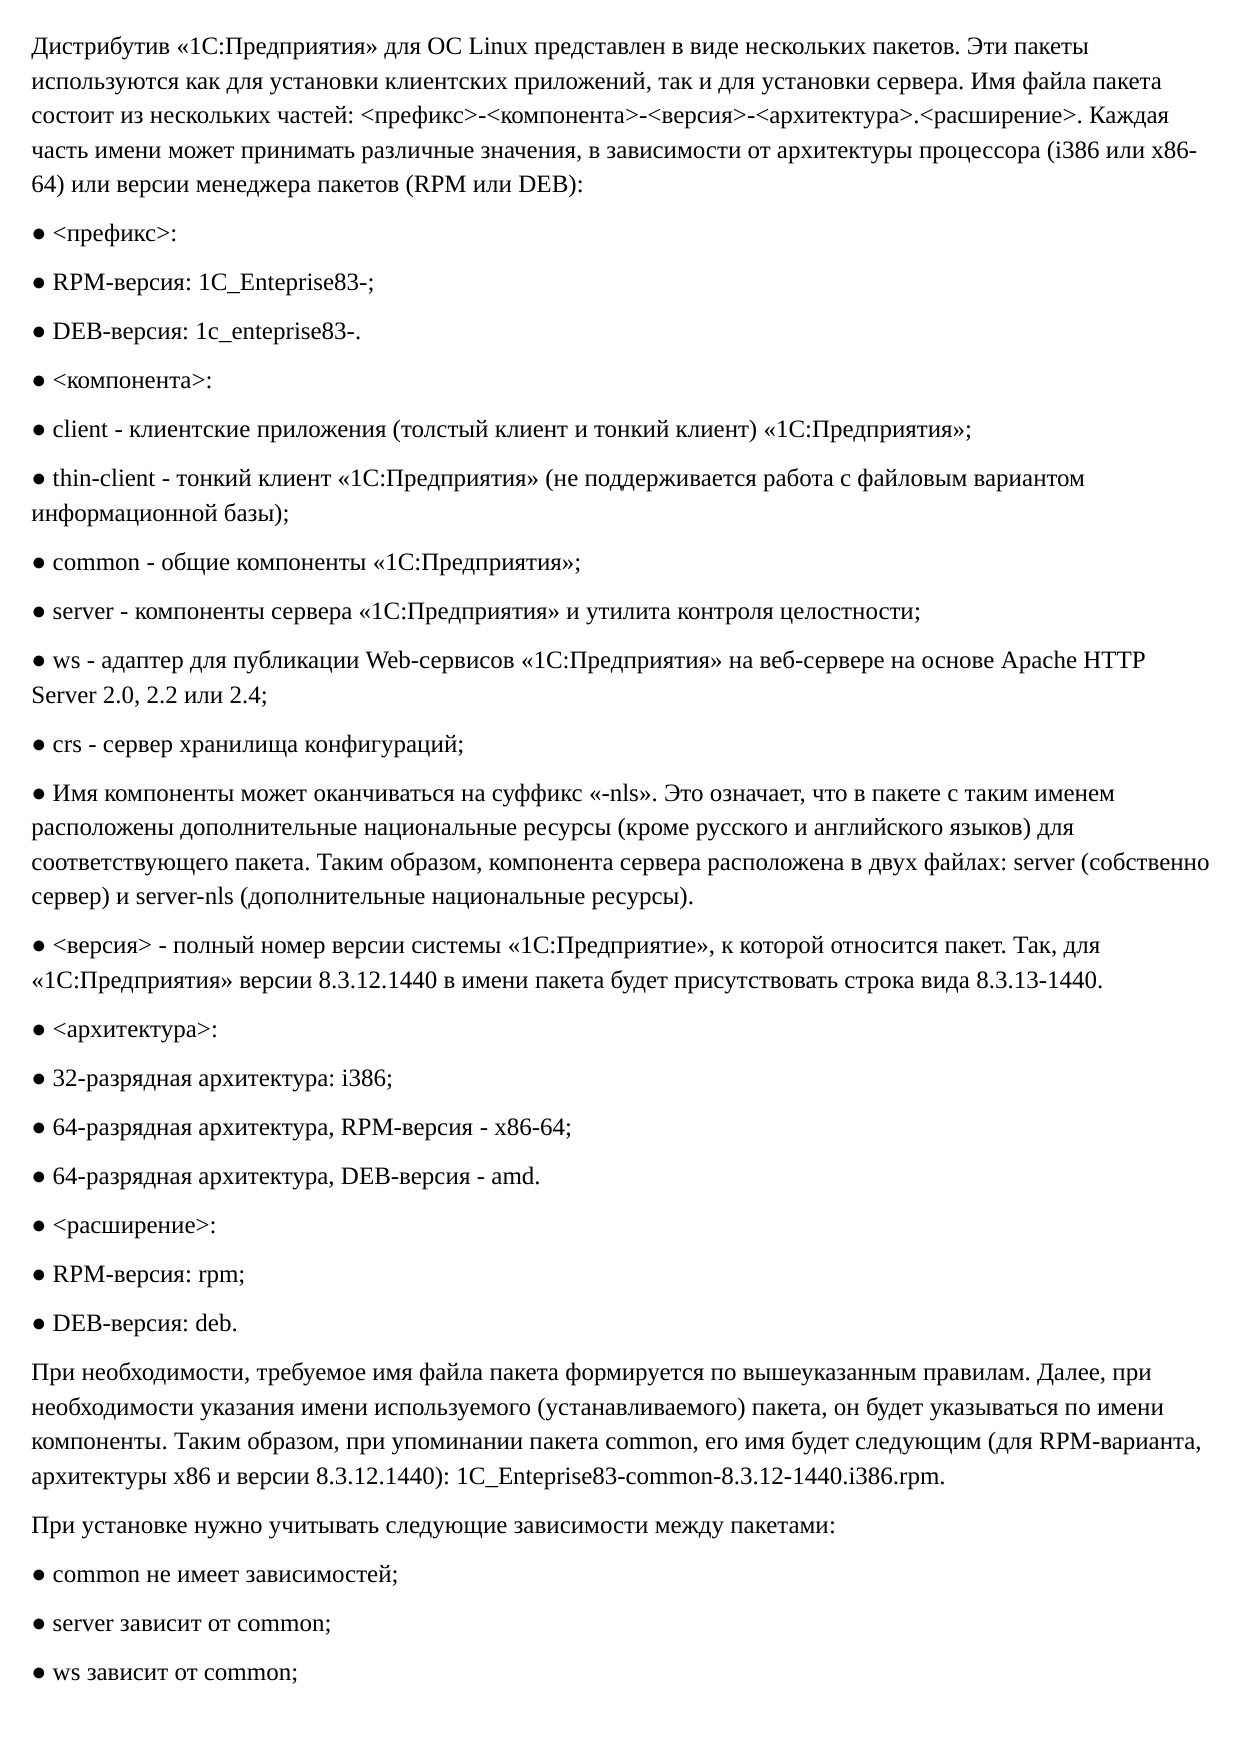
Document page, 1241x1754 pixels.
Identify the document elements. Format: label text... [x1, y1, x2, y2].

text ● DEB-версия: deb. [31, 1308, 1212, 1337]
text ● 32-разрядная архитектура: i386; [31, 1063, 1212, 1092]
text При необходимости, требуемое имя файла пакета формируется по вышеуказанным правилам. Далее, при необходимости указания имени используемого (устанавливаемого) пакета, он будет указываться по имени компоненты. Таким образом, при упоминании пакета common, его имя будет следующим (для RPM-варианта, архитектуры x86 и версии 8.3.12.1440): 1C_Enteprise83-common-8.3.12-1440.i386.rpm. [31, 1357, 1212, 1489]
text ● thin-client ‑ тонкий клиент «1С:Предприятия» (не поддерживается работа с файловым вариантом информационной базы); [31, 463, 1212, 527]
text ● crs ‑ сервер хранилища конфигураций; [31, 729, 1212, 757]
text При установке нужно учитывать следующие зависимости между пакетами: [31, 1510, 1212, 1538]
text ● <расширение>: [31, 1210, 1212, 1239]
text ● DEB-версия: 1c_enteprise83-. [31, 316, 1212, 345]
text ● Имя компоненты может оканчиваться на суффикс «-nls». Это означает, что в пакете с таким именем расположены дополнительные национальные ресурсы (кроме русского и английского языков) для соответствующего пакета. Таким образом, компонента сервера расположена в двух файлах: server (собственно сервер) и server-nls (дополнительные национальные ресурсы). [31, 778, 1212, 910]
text ● 64-разрядная архитектура, DEB-версия ‑ amd. [31, 1161, 1212, 1190]
text ● ws ‑ адаптер для публикации Web-сервисов «1С:Предприятия» на веб-сервере на основе Apache HTTP Server 2.0, 2.2 или 2.4; [31, 645, 1212, 708]
text ● common ‑ общие компоненты «1С:Предприятия»; [31, 547, 1212, 576]
text ● client ‑ клиентские приложения (толстый клиент и тонкий клиент) «1С:Предприятия»; [31, 414, 1212, 443]
text ● <компонента>: [31, 365, 1212, 394]
text Дистрибутив «1С:Предприятия» для ОС Linux представлен в виде нескольких пакетов. Эти пакеты используются как для установки клиентских приложений, так и для установки сервера. Имя файла пакета состоит из нескольких частей: <префикс>-<компонента>-<версия>-<архитектура>.<расширение>. Каждая часть имени может принимать различные значения, в зависимости от архитектуры процессора (i386 или x86-64) или версии менеджера пакетов (RPM или DEB): [31, 31, 1212, 198]
text ● RPM-версия: 1C_Enteprise83-; [31, 267, 1212, 296]
text ● <префикс>: [31, 218, 1212, 247]
text ● <версия> ‑ полный номер версии системы «1С:Предприятие», к которой относится пакет. Так, для «1С:Предприятия» версии 8.3.12.1440 в имени пакета будет присутствовать строка вида 8.3.13-1440. [31, 930, 1212, 993]
text ● <архитектура>: [31, 1014, 1212, 1043]
text ● server ‑ компоненты сервера «1С:Предприятия» и утилита контроля целостности; [31, 596, 1212, 625]
text ● common не имеет зависимостей; [31, 1559, 1212, 1588]
text ● ws зависит от common; [31, 1657, 1212, 1686]
text ● server зависит от common; [31, 1608, 1212, 1637]
text ● 64-разрядная архитектура, RPM-версия ‑ x86-64; [31, 1112, 1212, 1141]
text ● RPM-версия: rpm; [31, 1259, 1212, 1288]
